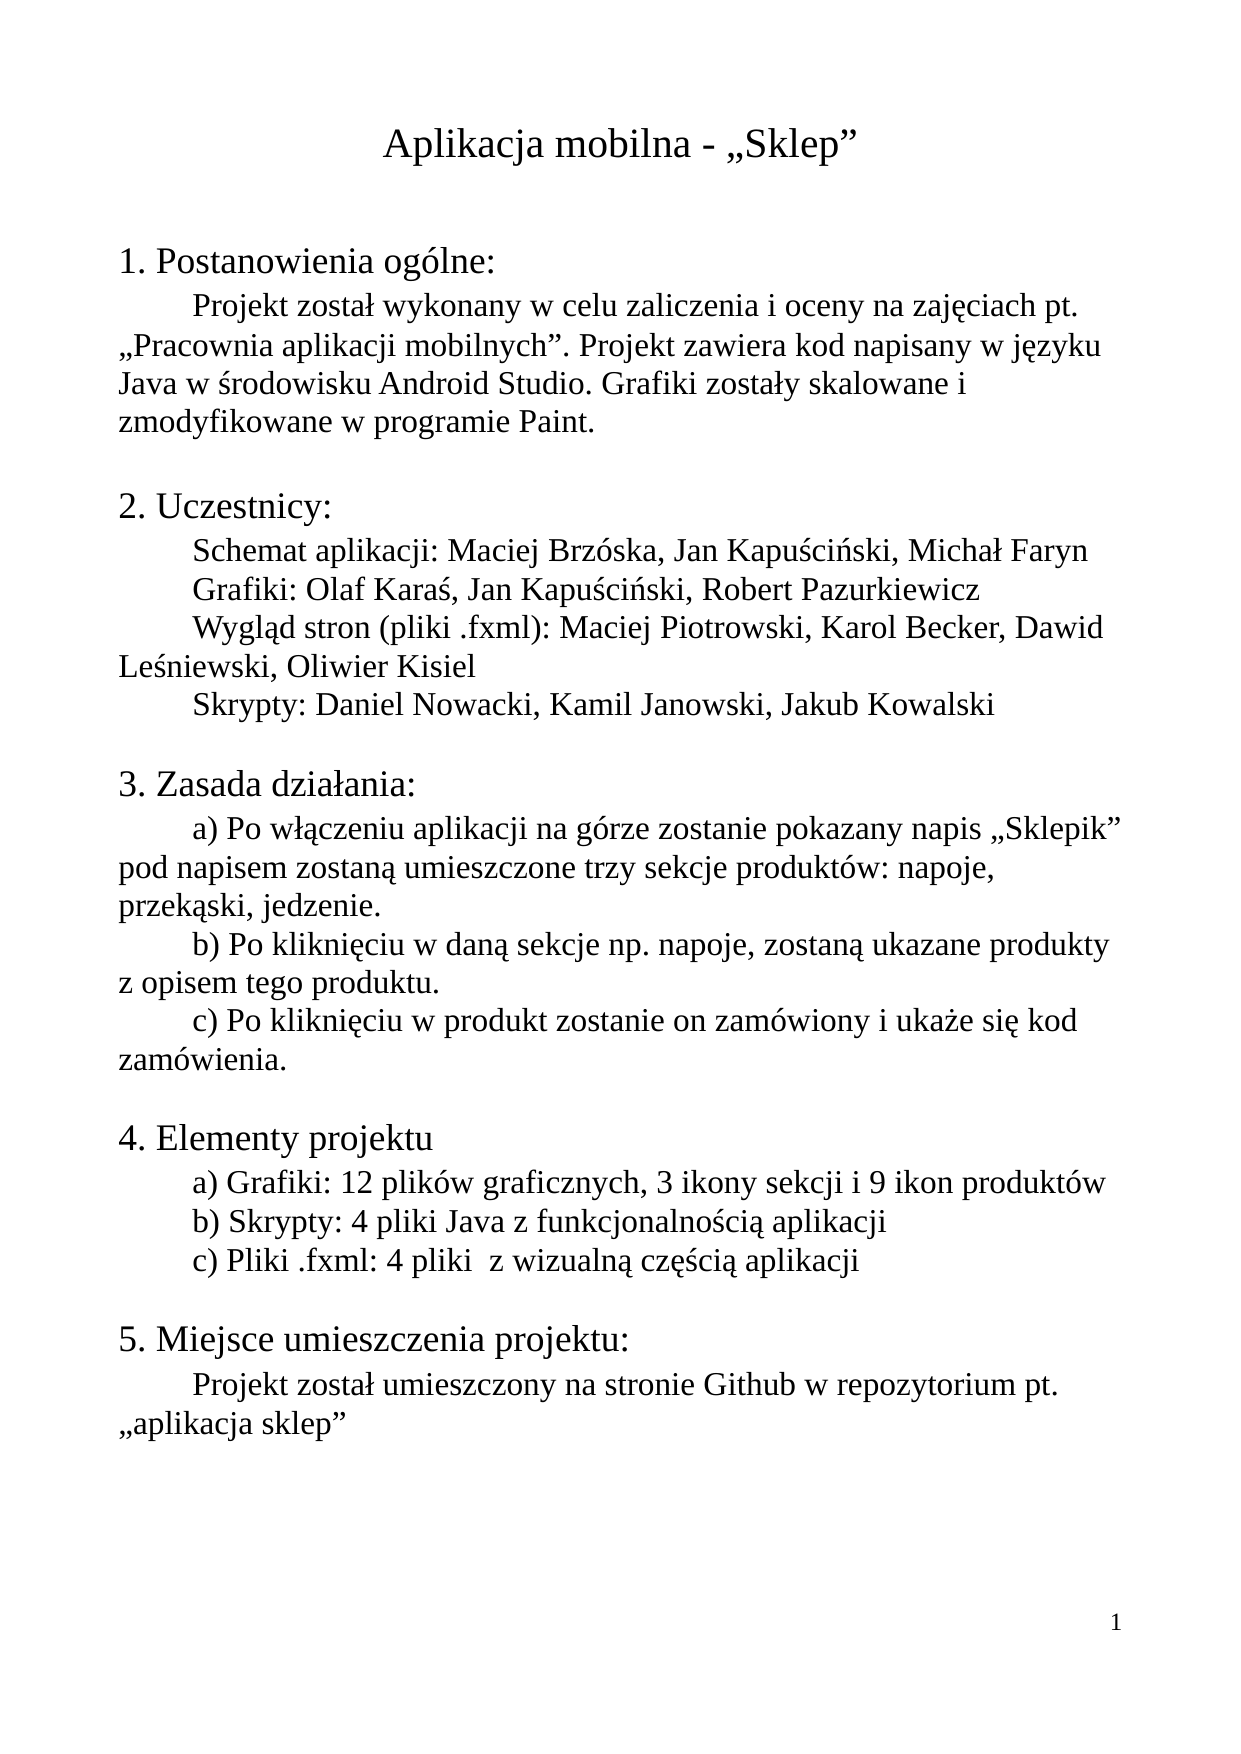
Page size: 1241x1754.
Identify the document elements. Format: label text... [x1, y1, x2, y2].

text a) Grafiki: 12 plików graficznych, 3 ikony sekcji i 9 ikon produktów [118, 1159, 1122, 1202]
text Wygląd stron (pliki .fxml): Maciej Piotrowski, Karol Becker, Dawid Leśniewski, Oliwier Kisiel [118, 608, 1122, 684]
text 5. Miejsce umieszczenia projektu: [118, 1317, 1122, 1360]
text 2. Uczestnicy: [118, 483, 1122, 526]
text a) Po włączeniu aplikacji na górze zostanie pokazany napis „Sklepik” pod napisem zostaną umieszczone trzy sekcje produktów: napoje, przekąski, jedzenie. [118, 804, 1122, 924]
text Projekt został umieszczony na stronie Github w repozytorium pt. „aplikacja sklep” [118, 1360, 1122, 1441]
text b) Po kliknięciu w daną sekcje np. napoje, zostaną ukazane produkty z opisem tego produktu. [118, 924, 1122, 1001]
text 3. Zasada działania: [118, 761, 1122, 804]
text b) Skrypty: 4 pliki Java z funkcjonalnością aplikacji [118, 1202, 1122, 1240]
text c) Po kliknięciu w produkt zostanie on zamówiony i ukaże się kod zamówienia. [118, 1001, 1122, 1077]
text 4. Elementy projektu [118, 1116, 1122, 1159]
text Schemat aplikacji: Maciej Brzóska, Jan Kapuściński, Michał Faryn [118, 526, 1122, 569]
text Skrypty: Daniel Nowacki, Kamil Janowski, Jakub Kowalski [118, 684, 1122, 723]
text c) Pliki .fxml: 4 pliki z wizualną częścią aplikacji [118, 1240, 1122, 1278]
text Grafiki: Olaf Karaś, Jan Kapuściński, Robert Pazurkiewicz [118, 569, 1122, 608]
text Projekt został wykonany w celu zaliczenia i oceny na zajęciach pt. „Pracownia aplikacji mobilnych”. Projekt zawiera kod napisany w języku Java w środowisku Android Studio. Grafiki zostały skalowane i zmodyfikowane w programie Paint. [118, 282, 1122, 440]
text 1. Postanowienia ogólne: [118, 239, 1122, 282]
